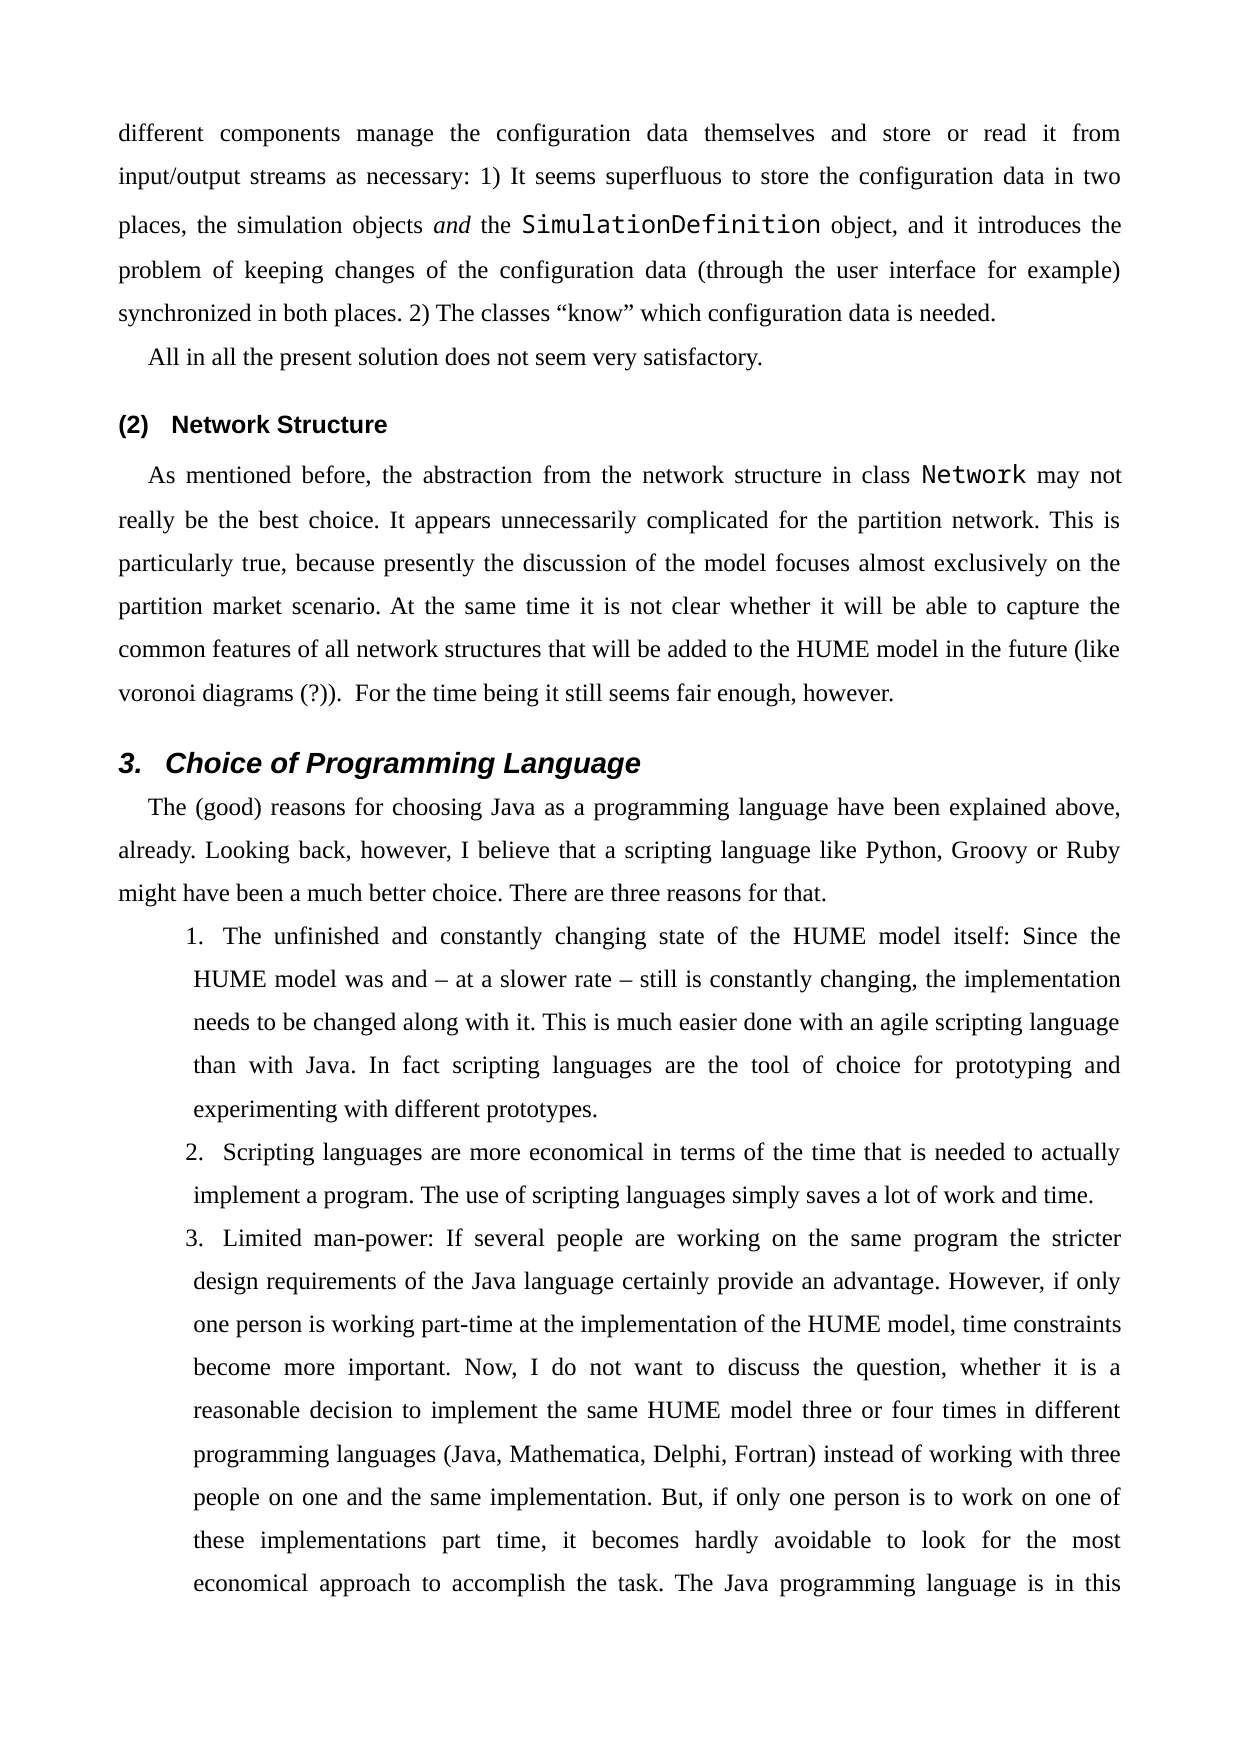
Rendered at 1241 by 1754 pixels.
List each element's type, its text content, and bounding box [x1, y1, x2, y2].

text As mentioned before, the abstraction from the network structure in class Network may not really be the best choice. It appears unnecessarily complicated for the partition network. This is particularly true, because presently the discussion of the model focuses almost exclusively on the partition market scenario. At the same time it is not clear whether it will be able to capture the common features of all network structures that will be added to the HUME model in the future (like voronoi diagrams (?)). For the time being it still seems fair enough, however. [118, 457, 1122, 706]
text All in all the present solution does not seem very satisfactory. [118, 342, 1122, 370]
text The (good) reasons for choosing Java as a programming language have been explained above, already. Looking back, however, I believe that a scripting language like Python, Groovy or Ruby might have been a much better choice. There are three reasons for that. [118, 792, 1122, 907]
subtitle Network Structure [118, 409, 1122, 438]
subtitle Choice of Programming Language [118, 746, 1122, 779]
list Limited man-power: If several people are working on the same program the stricter design requirements of the Java language certainly provide an advantage. However, if only one person is working part-time at the implementation of the HUME model, time constraints become more important. Now, I do not want to discuss the question, whether it is a reasonable decision to implement the same HUME model three or four times in different programming languages (Java, Mathematica, Delphi, Fortran) instead of working with three people on one and the same implementation. But, if only one person is to work on one of these implementations part time, it becomes hardly avoidable to look for the most economical approach to accomplish the task. The Java programming language is in this [156, 1223, 1122, 1597]
text different components manage the configuration data themselves and store or read it from input/output streams as necessary: 1) It seems superfluous to store the configuration data in two places, the simulation objects and the SimulationDefinition object, and it introduces the problem of keeping changes of the configuration data (through the user interface for example) synchronized in both places. 2) The classes “know” which configuration data is needed. [118, 118, 1122, 327]
list The unfinished and constantly changing state of the HUME model itself: Since the HUME model was and – at a slower rate – still is constantly changing, the implementation needs to be changed along with it. This is much easier done with an agile scripting language than with Java. In fact scripting languages are the tool of choice for prototyping and experimenting with different prototypes. [156, 921, 1122, 1122]
list Scripting languages are more economical in terms of the time that is needed to actually implement a program. The use of scripting languages simply saves a lot of work and time. [156, 1137, 1122, 1209]
